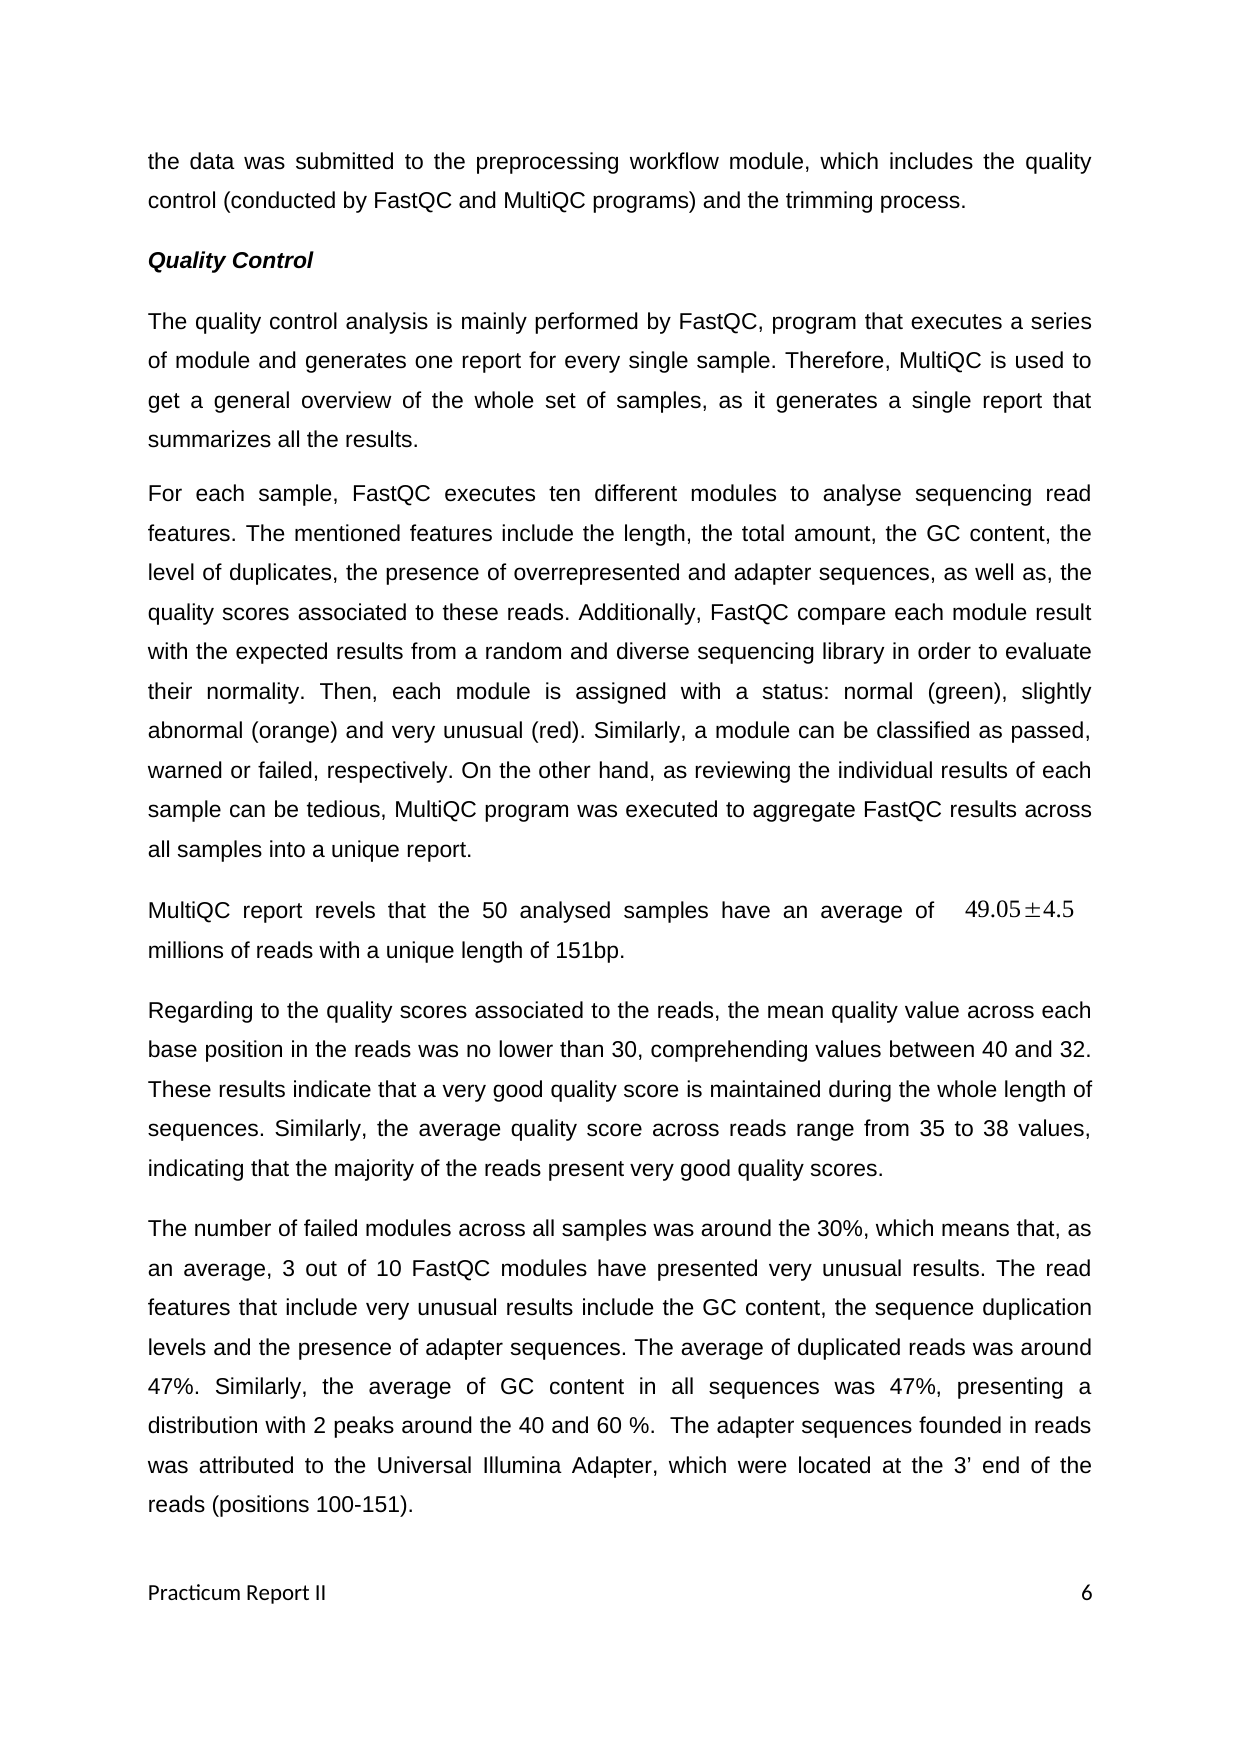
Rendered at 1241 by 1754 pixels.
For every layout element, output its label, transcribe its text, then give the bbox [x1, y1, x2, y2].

text For each sample, FastQC executes ten different modules to analyse sequencing read features. The mentioned features include the length, the total amount, the GC content, the level of duplicates, the presence of overrepresented and adapter sequences, as well as, the quality scores associated to these reads. Additionally, FastQC compare each module result with the expected results from a random and diverse sequencing library in order to evaluate their normality. Then, each module is assigned with a status: normal (green), slightly abnormal (orange) and very unusual (red). Similarly, a module can be classified as passed, warned or failed, respectively. On the other hand, as reviewing the individual results of each sample can be tedious, MultiQC program was executed to aggregate FastQC results across all samples into a unique report. [148, 480, 1093, 862]
text The quality control analysis is mainly performed by FastQC, program that executes a series of module and generates one report for every single sample. Therefore, MultiQC is used to get a general overview of the whole set of samples, as it generates a single report that summarizes all the results. [148, 308, 1093, 452]
text Quality Control [148, 247, 1093, 274]
text Regarding to the quality scores associated to the reads, the mean quality value across each base position in the reads was no lower than 30, comprehending values between 40 and 32. These results indicate that a very good quality score is maintained during the whole length of sequences. Similarly, the average quality score across reads range from 35 to 38 values, indicating that the majority of the reads present very good quality scores. [148, 997, 1093, 1181]
text MultiQC report revels that the 50 analysed samples have an average of millions of reads with a unique length of 151bp. [148, 896, 1093, 963]
text The number of failed modules across all samples was around the 30%, which means that, as an average, 3 out of 10 FastQC modules have presented very unusual results. The read features that include very unusual results include the GC content, the sequence duplication levels and the presence of adapter sequences. The average of duplicated reads was around 47%. Similarly, the average of GC content in all sequences was 47%, presenting a distribution with 2 peaks around the 40 and 60 %. The adapter sequences founded in reads was attributed to the Universal Illumina Adapter, which were located at the 3’ end of the reads (positions 100-151). [148, 1215, 1093, 1518]
text the data was submitted to the preprocessing workflow module, which includes the quality control (conducted by FastQC and MultiQC programs) and the trimming process. [148, 148, 1093, 213]
